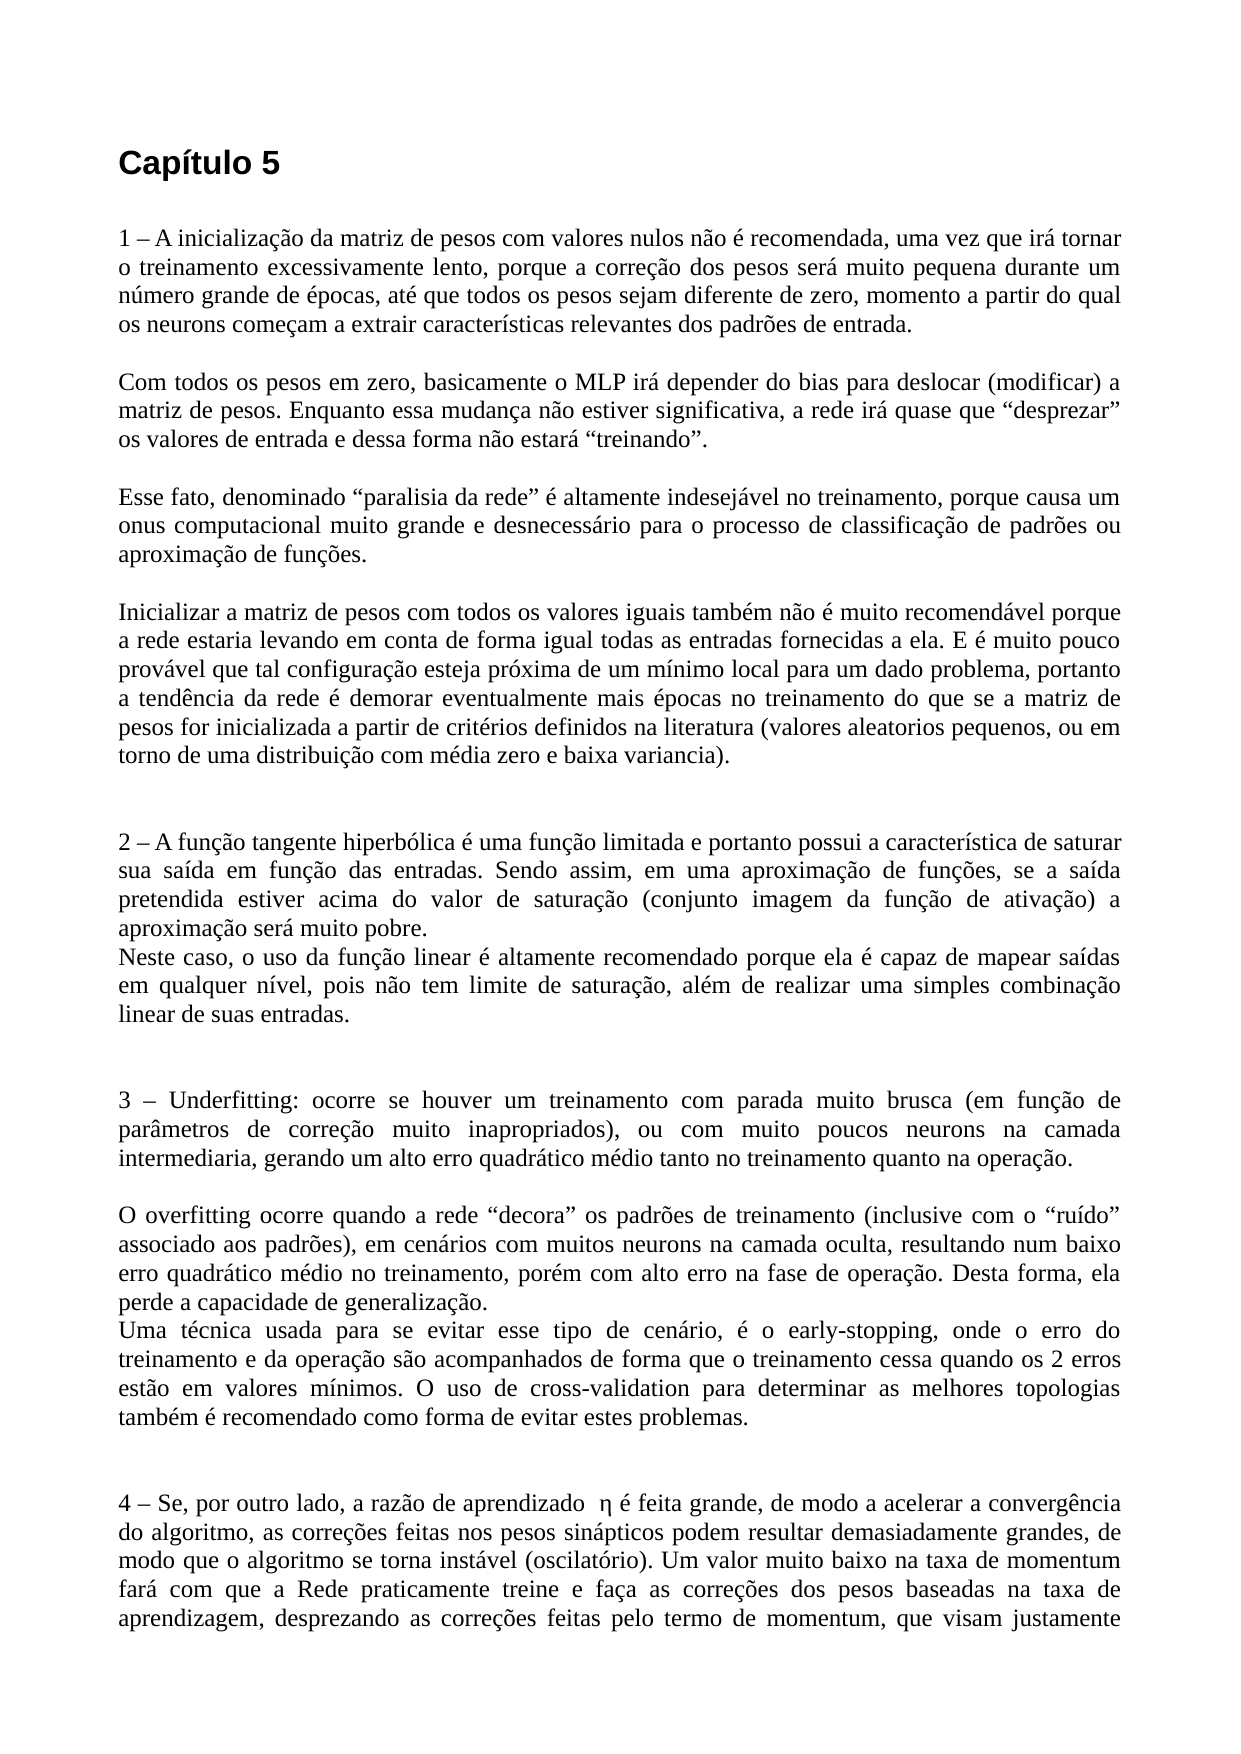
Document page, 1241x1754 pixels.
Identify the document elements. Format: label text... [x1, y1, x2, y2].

text Inicializar a matriz de pesos com todos os valores iguais também não é muito recomendável porque a rede estaria levando em conta de forma igual todas as entradas fornecidas a ela. E é muito pouco provável que tal configuração esteja próxima de um mínimo local para um dado problema, portanto a tendência da rede é demorar eventualmente mais épocas no treinamento do que se a matriz de pesos for inicializada a partir de critérios definidos na literatura (valores aleatorios pequenos, ou em torno de uma distribuição com média zero e baixa variancia). [118, 597, 1122, 769]
subtitle Capítulo 5 [118, 143, 1122, 182]
text 2 – A função tangente hiperbólica é uma função limitada e portanto possui a característica de saturar sua saída em função das entradas. Sendo assim, em uma aproximação de funções, se a saída pretendida estiver acima do valor de saturação (conjunto imagem da função de ativação) a aproximação será muito pobre. [118, 827, 1122, 942]
text O overfitting ocorre quando a rede “decora” os padrões de treinamento (inclusive com o “ruído” associado aos padrões), em cenários com muitos neurons na camada oculta, resultando num baixo erro quadrático médio no treinamento, porém com alto erro na fase de operação. Desta forma, ela perde a capacidade de generalização. [118, 1201, 1122, 1316]
text Neste caso, o uso da função linear é altamente recomendado porque ela é capaz de mapear saídas em qualquer nível, pois não tem limite de saturação, além de realizar uma simples combinação linear de suas entradas. [118, 942, 1122, 1028]
text Com todos os pesos em zero, basicamente o MLP irá depender do bias para deslocar (modificar) a matriz de pesos. Enquanto essa mudança não estiver significativa, a rede irá quase que “desprezar” os valores de entrada e dessa forma não estará “treinando”. [118, 367, 1122, 453]
text 1 – A inicialização da matriz de pesos com valores nulos não é recomendada, uma vez que irá tornar o treinamento excessivamente lento, porque a correção dos pesos será muito pequena durante um número grande de épocas, até que todos os pesos sejam diferente de zero, momento a partir do qual os neurons começam a extrair características relevantes dos padrões de entrada. [118, 223, 1122, 338]
text Esse fato, denominado “paralisia da rede” é altamente indesejável no treinamento, porque causa um onus computacional muito grande e desnecessário para o processo de classificação de padrões ou aproximação de funções. [118, 482, 1122, 568]
text 3 – Underfitting: ocorre se houver um treinamento com parada muito brusca (em função de parâmetros de correção muito inapropriados), ou com muito poucos neurons na camada intermediaria, gerando um alto erro quadrático médio tanto no treinamento quanto na operação. [118, 1086, 1122, 1172]
text 4 – Se, por outro lado, a razão de aprendizado η é feita grande, de modo a acelerar a convergência do algoritmo, as correções feitas nos pesos sinápticos podem resultar demasiadamente grandes, de modo que o algoritmo se torna instável (oscilatório). Um valor muito baixo na taxa de momentum fará com que a Rede praticamente treine e faça as correções dos pesos baseadas na taxa de aprendizagem, desprezando as correções feitas pelo termo de momentum, que visam justamente [118, 1488, 1122, 1632]
text Uma técnica usada para se evitar esse tipo de cenário, é o early-stopping, onde o erro do treinamento e da operação são acompanhados de forma que o treinamento cessa quando os 2 erros estão em valores mínimos. O uso de cross-validation para determinar as melhores topologias também é recomendado como forma de evitar estes problemas. [118, 1316, 1122, 1431]
